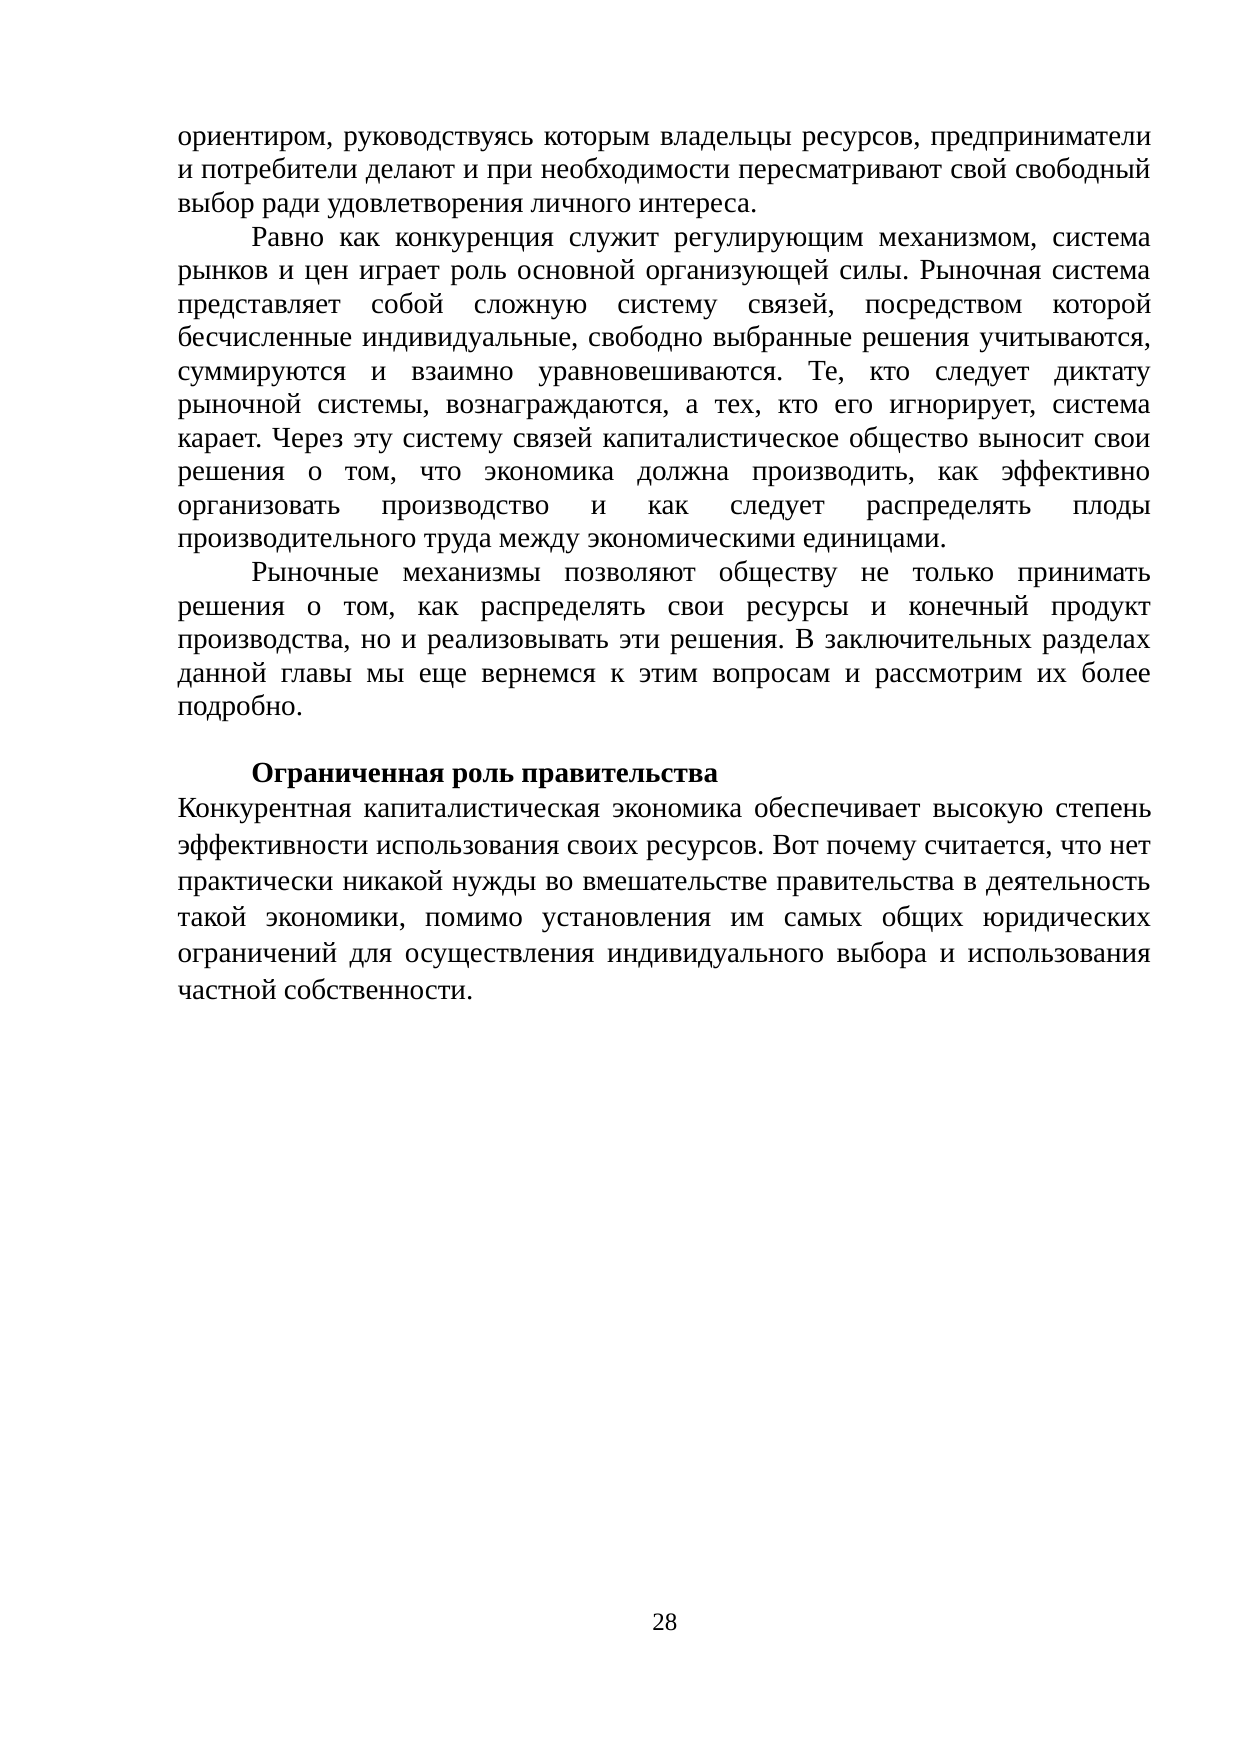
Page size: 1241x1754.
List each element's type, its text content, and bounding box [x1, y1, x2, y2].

text Конкурентная капиталистическая экономика обес­печивает высокую степень эффективности исполь­зования своих ресурсов. Вот почему считается, что нет практически никакой нужды во вмешательстве правительства в деятельность такой экономики, по­мимо установления им самых общих юридических ограничений для осуществления индивидуального выбора и использования частной собственности. [177, 789, 1152, 1006]
text Равно как конкуренция служит регулирующим механизмом, система рынков и цен играет роль основной организующей силы. Рыночная система представляет собой сложную систему связей, посредством которой бесчисленные индивидуальные, свободно выбранные решения учитываются, суммируются и взаимно уравновешиваются. Те, кто следует диктату рыночной системы, вознаграждаются, а тех, кто его игнорирует, система карает. Через эту систему связей капиталистическое общество выносит свои решения о том, что экономика должна производить, как эффективно организовать производство и как следует распределять плоды производительного труда между экономическими единицами. [177, 219, 1152, 554]
text Ограниченная роль правительства [177, 755, 1152, 789]
text Рыночные механизмы позволяют обществу не только принимать решения о том, как распределять свои ресурсы и конечный продукт производства, но и реализовывать эти решения. В заключительных разделах данной главы мы еще вернемся к этим вопросам и рассмотрим их более подробно. [177, 554, 1152, 722]
text ориентиром, руководствуясь которым владельцы ресурсов, предприниматели и потребители делают и при необходимости пересматривают свой свободный выбор ради удовлетворения личного интереса. [177, 118, 1152, 219]
